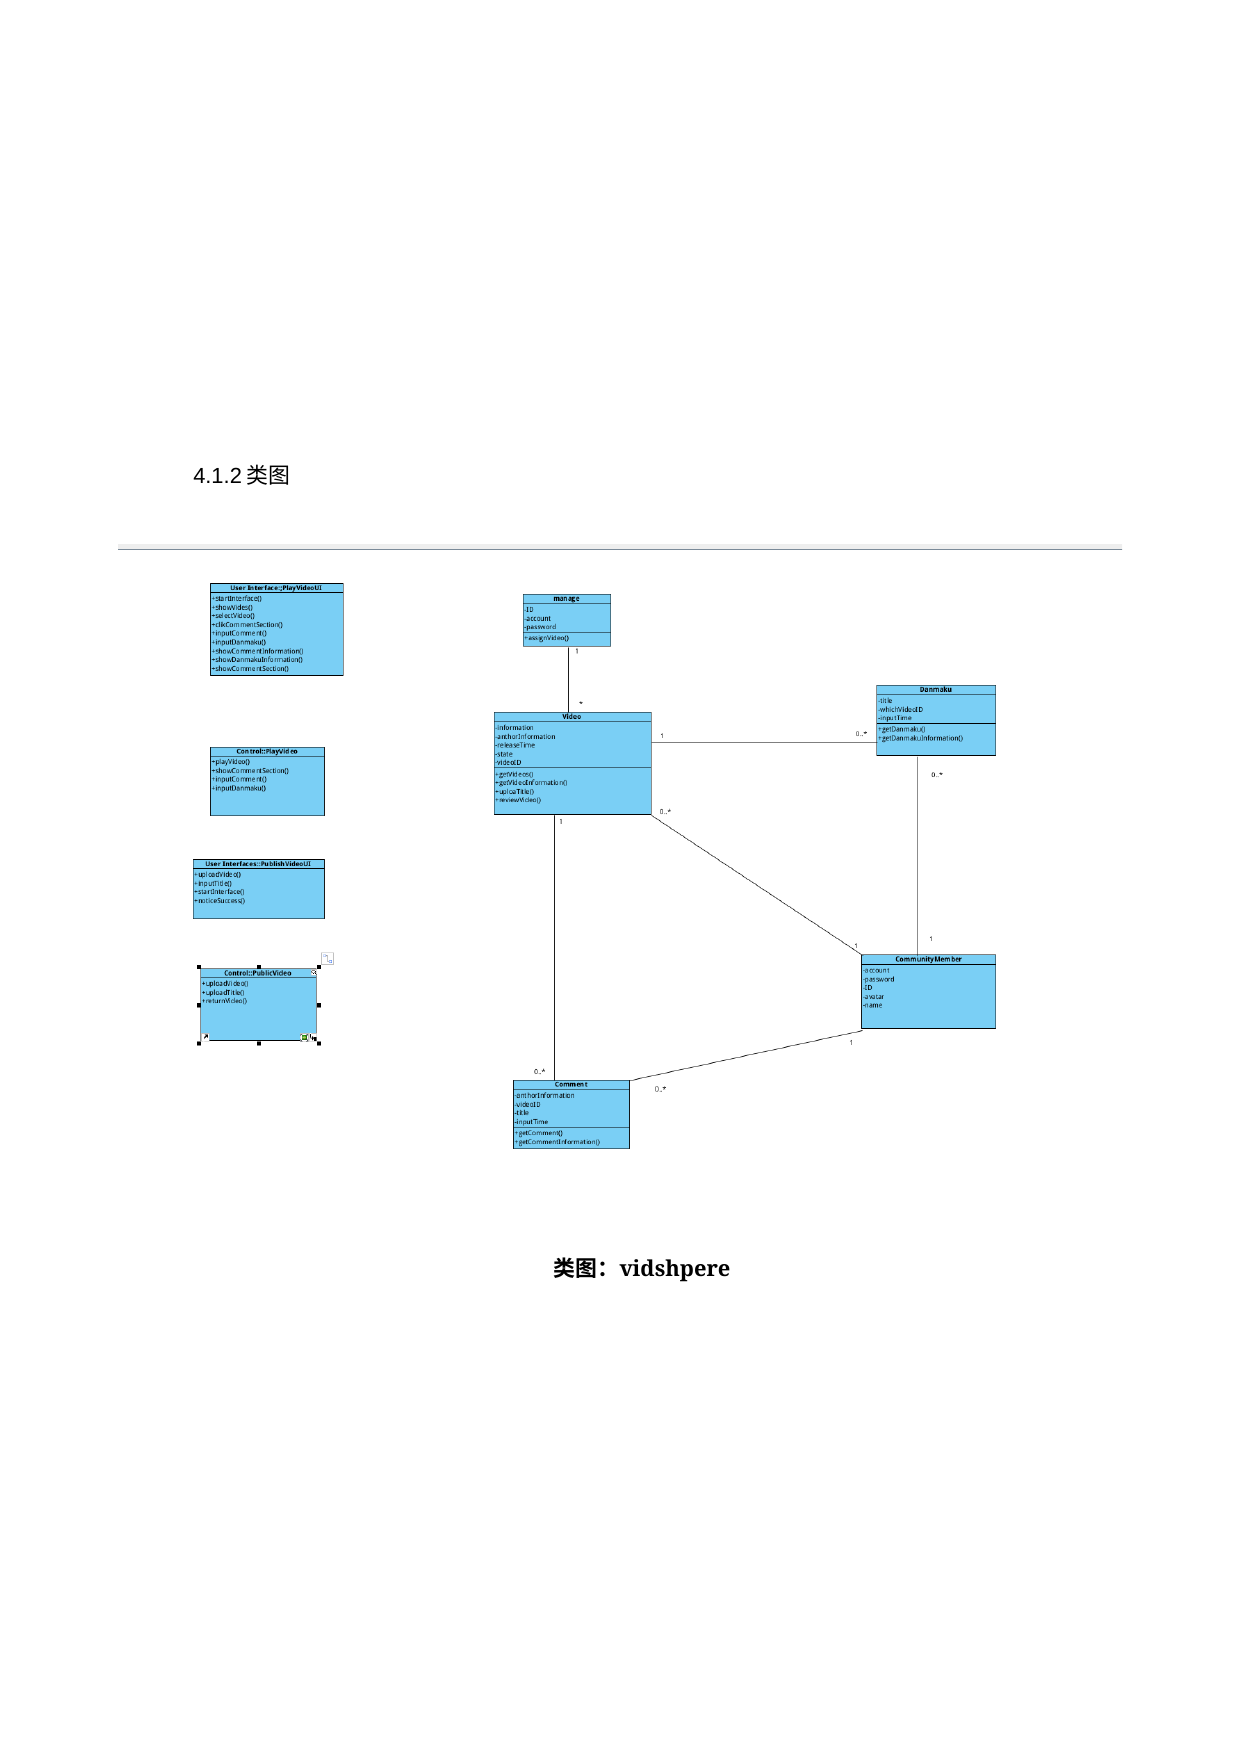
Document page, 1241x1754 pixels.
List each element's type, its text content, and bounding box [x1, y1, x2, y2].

picture [118, 544, 1123, 1226]
text 类图：vidshpere [118, 1226, 1122, 1283]
subtitle 4.1.2类图 [118, 458, 1122, 490]
